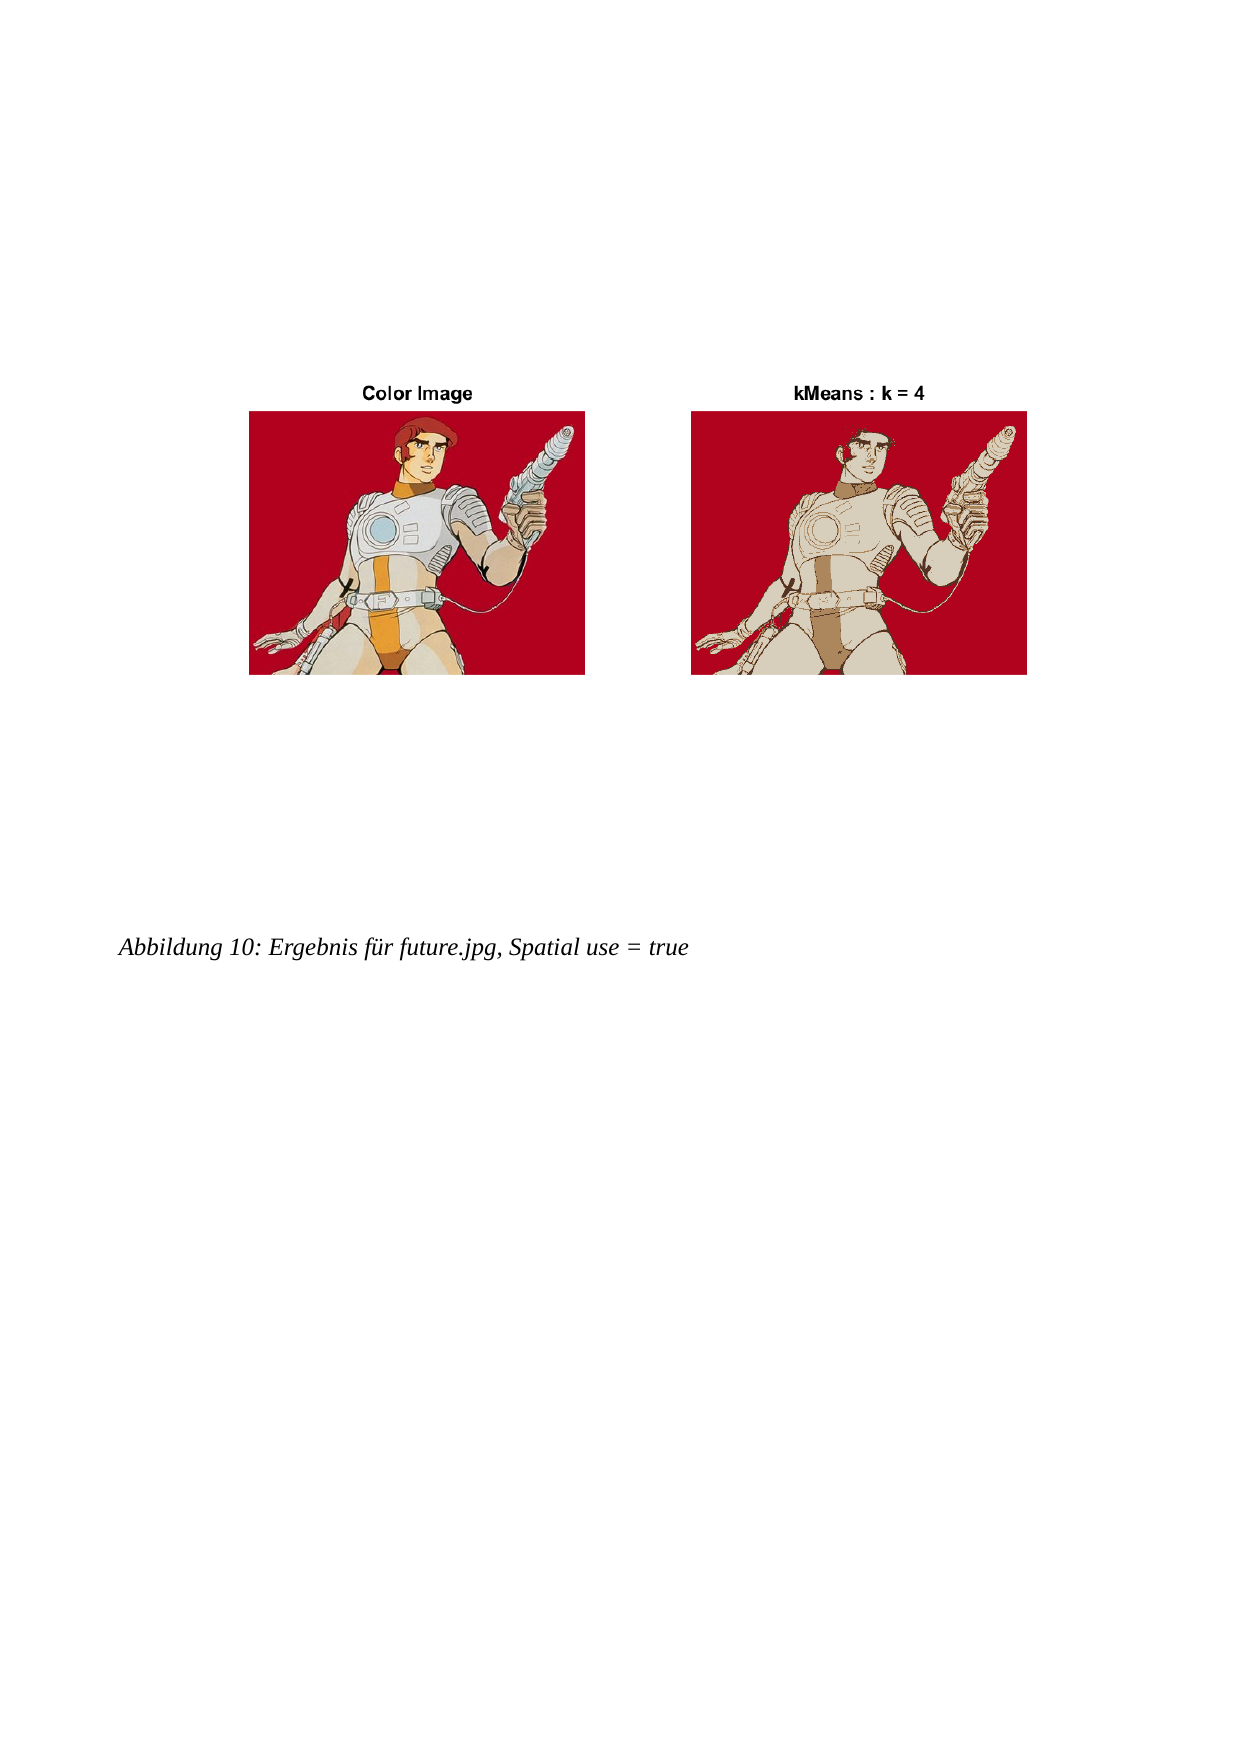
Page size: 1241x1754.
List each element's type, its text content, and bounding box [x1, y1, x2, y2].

text Abbildung 10: Ergebnis für future.jpg, Spatial use = true [118, 933, 1122, 961]
picture [118, 179, 1122, 933]
